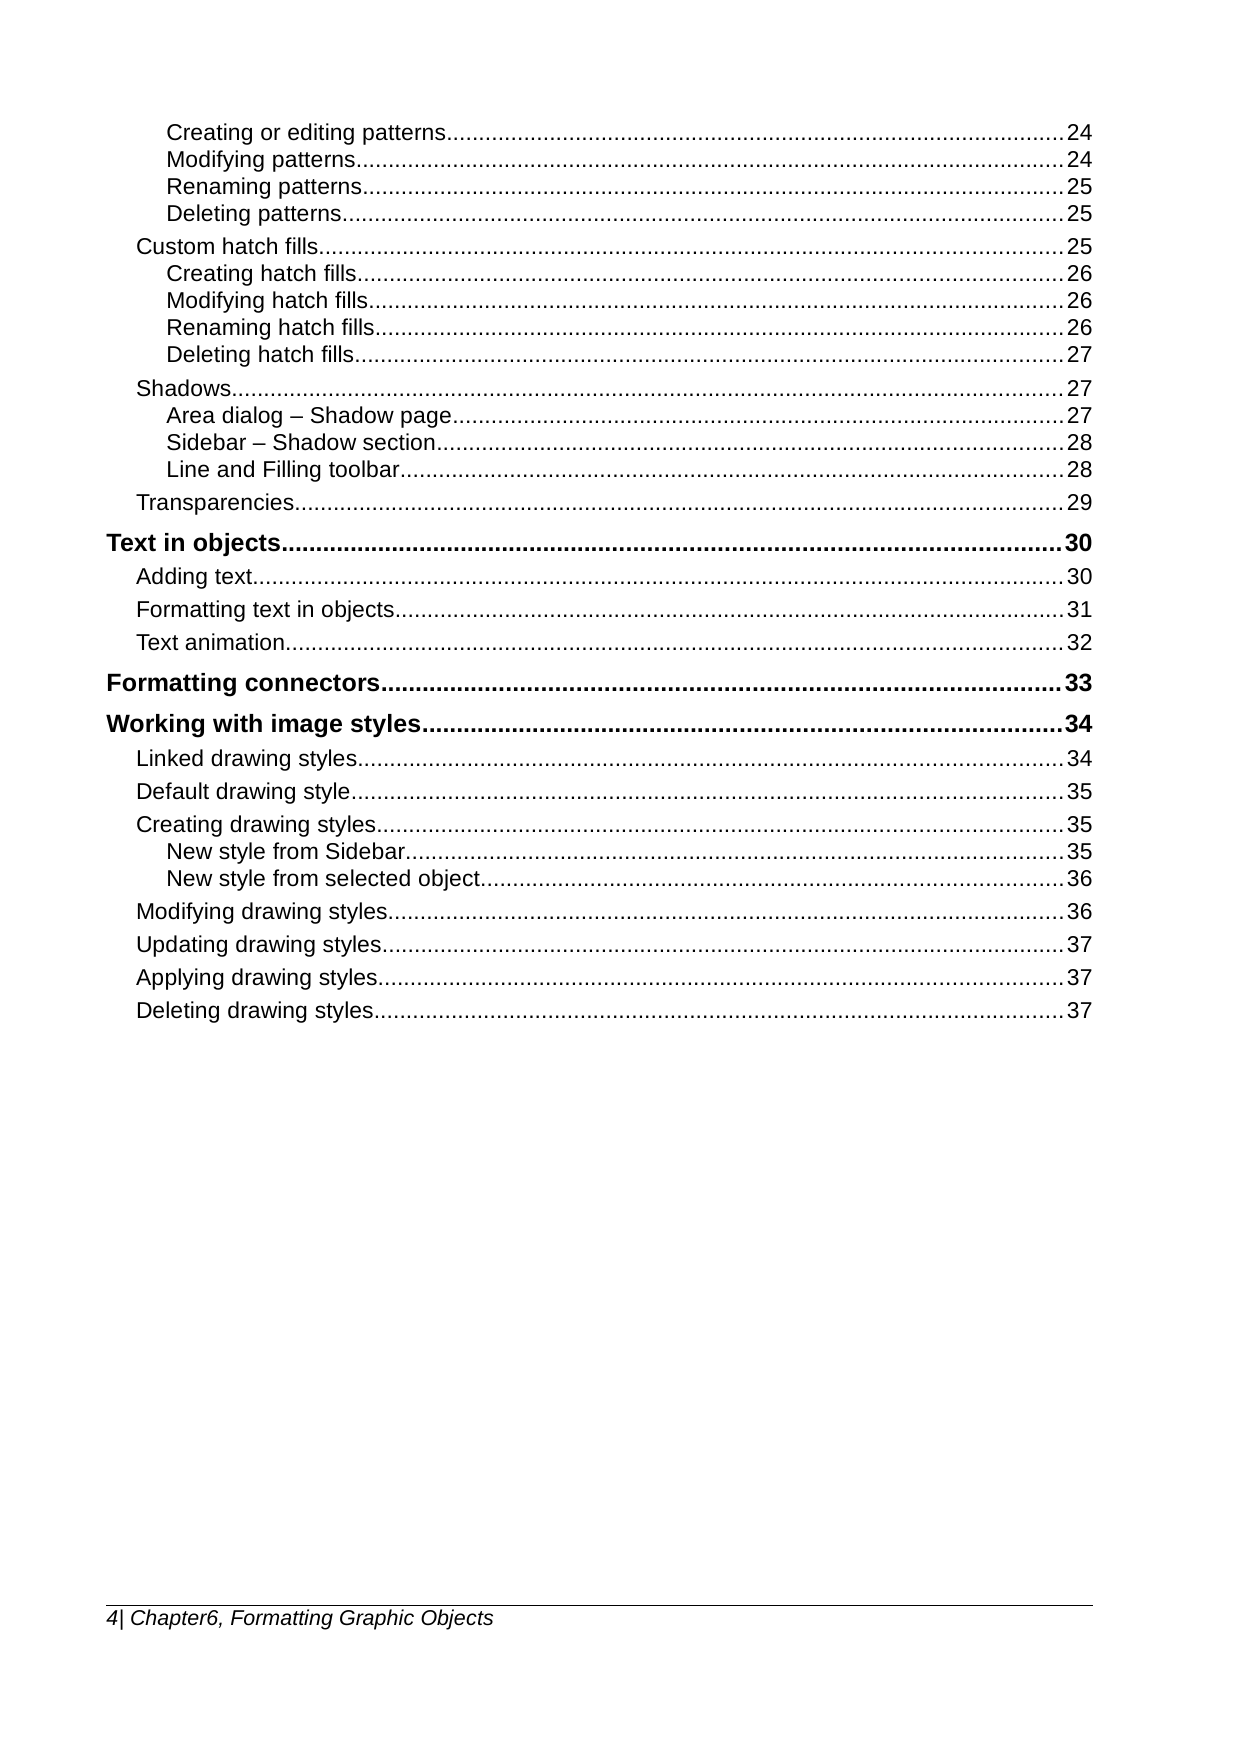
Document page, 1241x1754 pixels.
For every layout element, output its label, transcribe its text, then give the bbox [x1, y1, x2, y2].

text Custom hatch fills 25 [136, 232, 1093, 259]
text Text animation 32 [136, 629, 1093, 656]
text Updating drawing styles 37 [136, 931, 1093, 958]
text Sidebar – Shadow section 28 [166, 428, 1093, 455]
text Linked drawing styles 34 [136, 744, 1093, 771]
text Creating hatch fills 26 [166, 259, 1093, 287]
text Shadows 27 [136, 374, 1093, 401]
text Creating or editing patterns 24 [166, 118, 1093, 145]
text Renaming patterns 25 [166, 172, 1093, 199]
text Deleting hatch fills 27 [166, 341, 1093, 368]
text Modifying patterns 24 [166, 145, 1093, 172]
text Modifying drawing styles 36 [136, 897, 1093, 924]
text New style from Sidebar 35 [166, 837, 1093, 864]
text Formatting text in objects 31 [136, 596, 1093, 623]
text New style from selected object 36 [166, 864, 1093, 891]
text Deleting patterns 25 [166, 199, 1093, 226]
text Formatting connectors 33 [106, 668, 1093, 697]
text Applying drawing styles 37 [136, 964, 1093, 991]
text Adding text 30 [136, 562, 1093, 589]
text Creating drawing styles 35 [136, 810, 1093, 837]
text Text in objects 30 [106, 527, 1093, 556]
text Modifying hatch fills 26 [166, 287, 1093, 314]
text Transparencies 29 [136, 488, 1093, 515]
text Deleting drawing styles 37 [136, 997, 1093, 1024]
text Working with image styles 34 [106, 709, 1093, 738]
text Area dialog – Shadow page 27 [166, 401, 1093, 428]
text Default drawing style 35 [136, 777, 1093, 804]
text Line and Filling toolbar 28 [166, 455, 1093, 482]
text Renaming hatch fills 26 [166, 314, 1093, 341]
